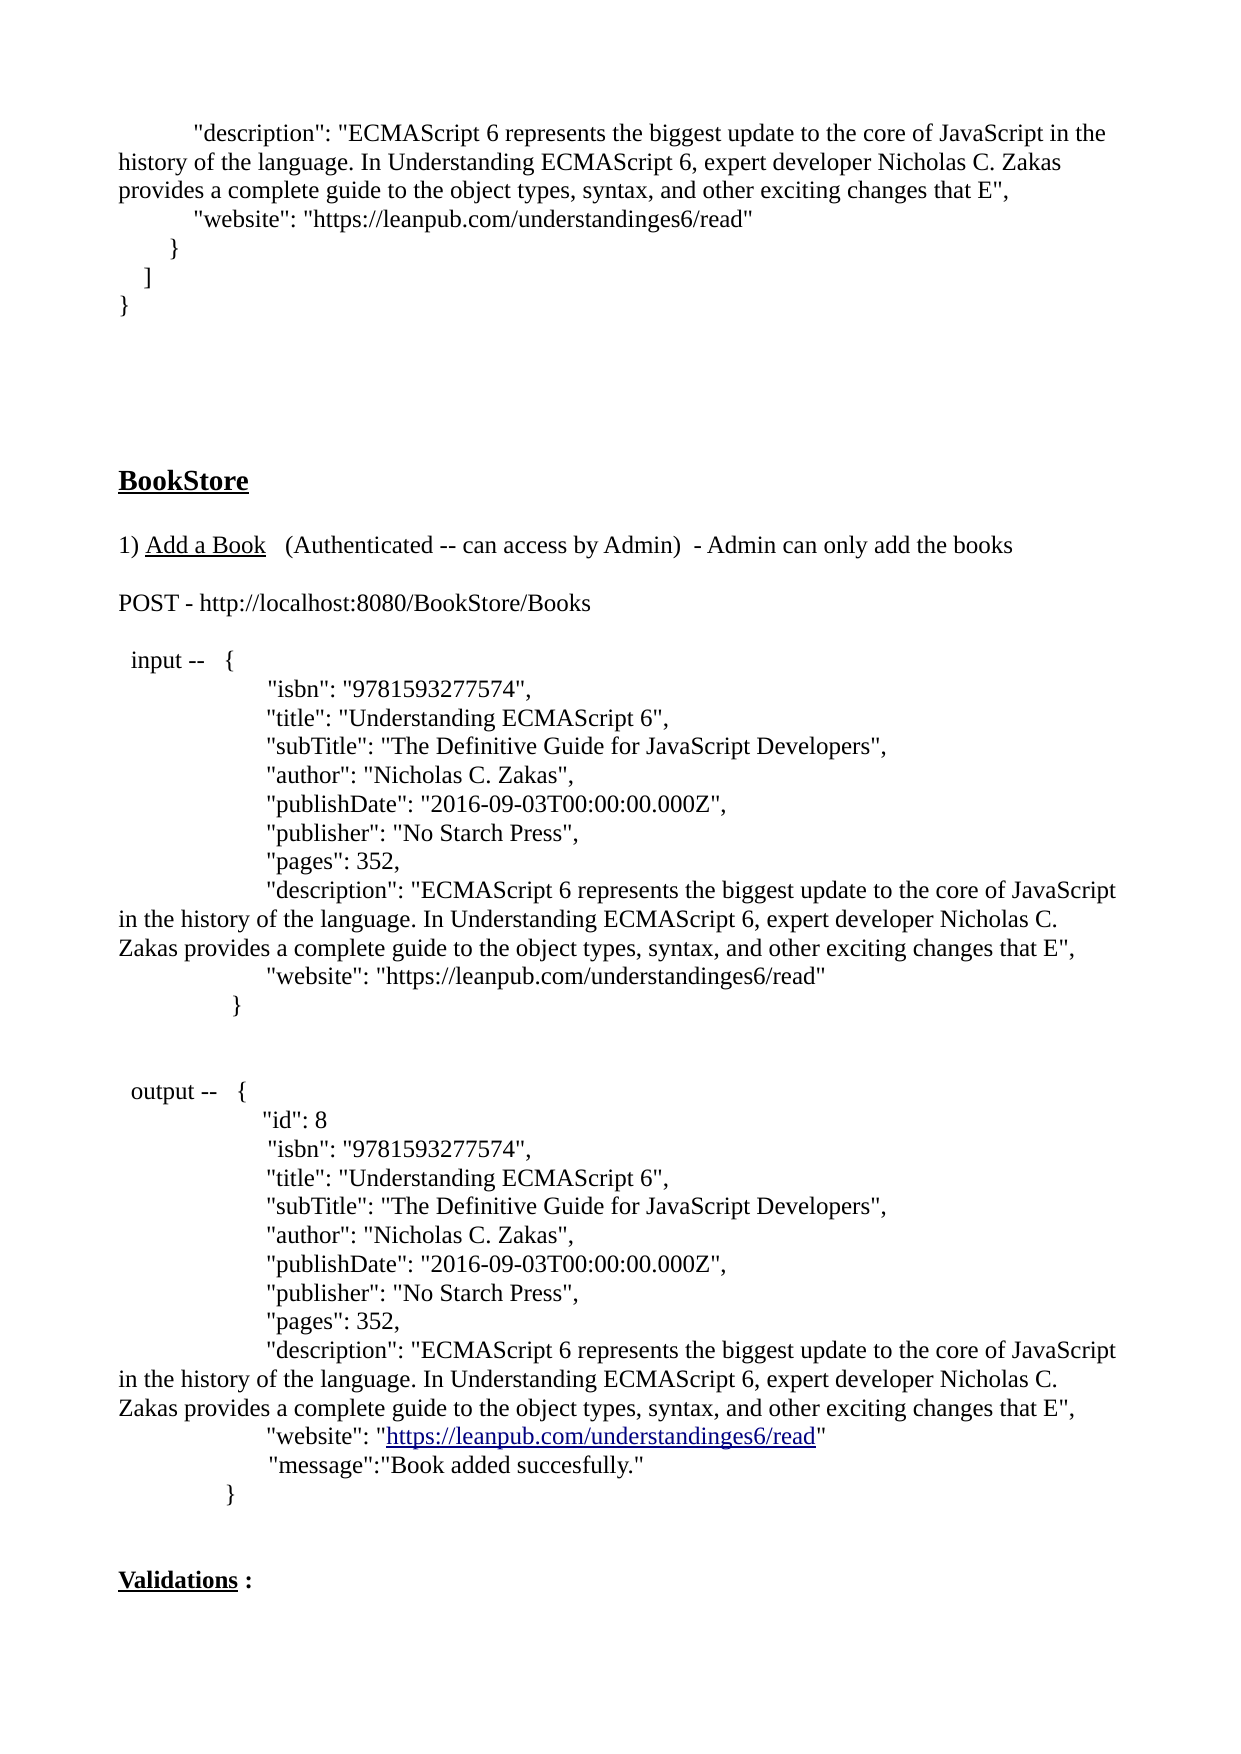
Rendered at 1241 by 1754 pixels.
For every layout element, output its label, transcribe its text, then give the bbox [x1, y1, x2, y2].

text } [118, 1479, 1122, 1508]
text "pages": 352, [118, 1306, 1122, 1335]
text Validations : [118, 1565, 1122, 1594]
text "title": "Understanding ECMAScript 6", [118, 703, 1122, 731]
text "publisher": "No Starch Press", [118, 1278, 1122, 1306]
text "description": "ECMAScript 6 represents the biggest update to the core of JavaScript in the history of the language. In Understanding ECMAScript 6, expert developer Nicholas C. Zakas provides a complete guide to the object types, syntax, and other exciting changes that E", [118, 118, 1122, 204]
text "author": "Nicholas C. Zakas", [118, 1220, 1122, 1249]
text "pages": 352, [118, 846, 1122, 875]
text "description": "ECMAScript 6 represents the biggest update to the core of JavaScript in the history of the language. In Understanding ECMAScript 6, expert developer Nicholas C. Zakas provides a complete guide to the object types, syntax, and other exciting changes that E", [118, 875, 1122, 961]
text "publishDate": "2016-09-03T00:00:00.000Z", [118, 789, 1122, 818]
text BookStore [118, 463, 1122, 497]
text "isbn": "9781593277574", [118, 674, 1122, 703]
text "publishDate": "2016-09-03T00:00:00.000Z", [118, 1249, 1122, 1278]
text ] [118, 262, 1122, 291]
text POST - http://localhost:8080/BookStore/Books [118, 588, 1122, 616]
text } [118, 291, 1122, 319]
text "id": 8 [118, 1105, 1122, 1134]
text "website": "https://leanpub.com/understandinges6/read" [118, 1421, 1122, 1450]
text 1) Add a Book (Authenticated -- can access by Admin) - Admin can only add the books [118, 530, 1122, 559]
text "isbn": "9781593277574", [118, 1134, 1122, 1163]
text "title": "Understanding ECMAScript 6", [118, 1163, 1122, 1191]
text "publisher": "No Starch Press", [118, 818, 1122, 846]
text } [118, 990, 1122, 1019]
text } [118, 233, 1122, 262]
text "description": "ECMAScript 6 represents the biggest update to the core of JavaScript in the history of the language. In Understanding ECMAScript 6, expert developer Nicholas C. Zakas provides a complete guide to the object types, syntax, and other exciting changes that E", [118, 1335, 1122, 1421]
text "message":"Book added succesfully." [118, 1450, 1122, 1479]
text "subTitle": "The Definitive Guide for JavaScript Developers", [118, 731, 1122, 760]
text "subTitle": "The Definitive Guide for JavaScript Developers", [118, 1191, 1122, 1220]
text output -- { [118, 1076, 1122, 1105]
text "website": "https://leanpub.com/understandinges6/read" [118, 204, 1122, 233]
text "website": "https://leanpub.com/understandinges6/read" [118, 961, 1122, 990]
text input -- { [118, 645, 1122, 674]
text "author": "Nicholas C. Zakas", [118, 760, 1122, 789]
